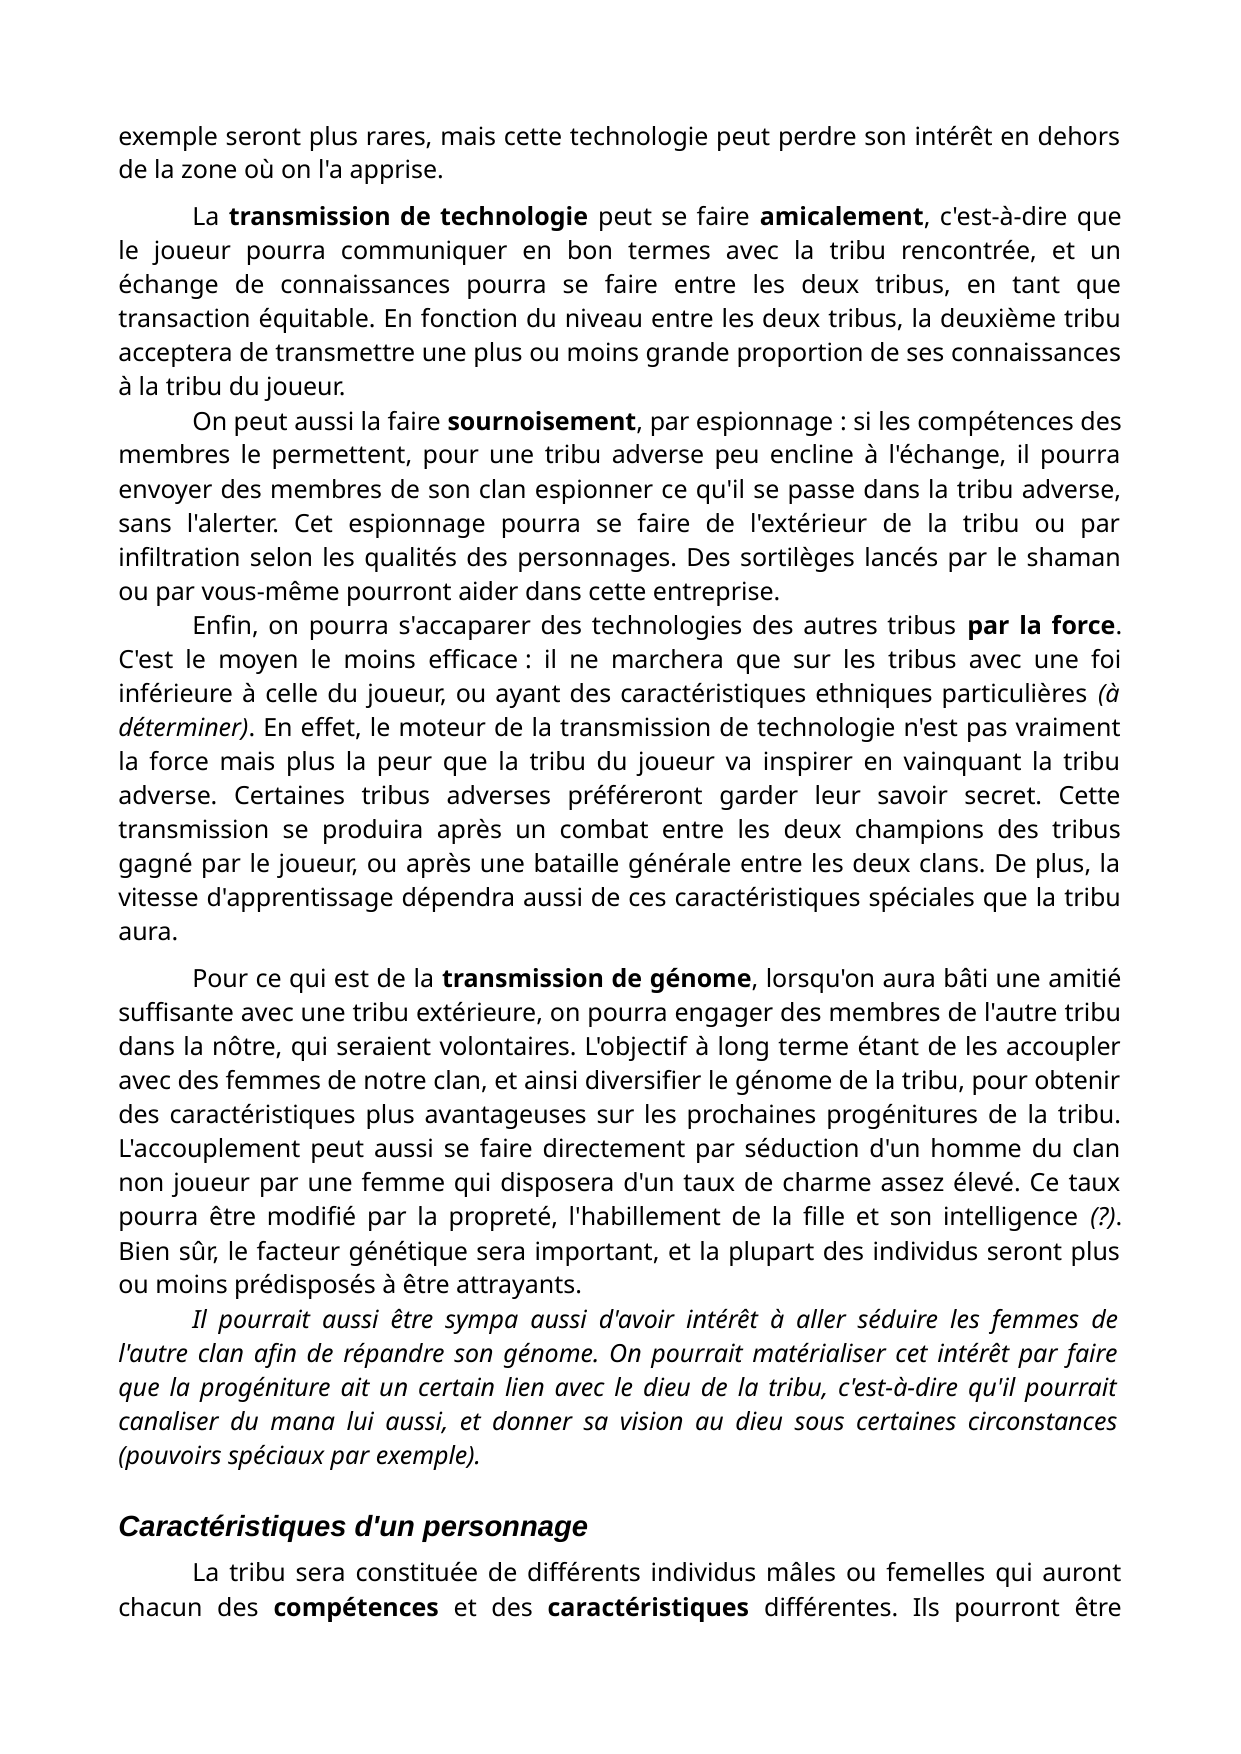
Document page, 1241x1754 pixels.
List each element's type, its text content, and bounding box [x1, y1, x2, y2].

text Enfin, on pourra s'accaparer des technologies des autres tribus par la force. C'est le moyen le moins efficace : il ne marchera que sur les tribus avec une foi inférieure à celle du joueur, ou ayant des caractéristiques ethniques particulières (à déterminer). En effet, le moteur de la transmission de technologie n'est pas vraiment la force mais plus la peur que la tribu du joueur va inspirer en vainquant la tribu adverse. Certaines tribus adverses préféreront garder leur savoir secret. Cette transmission se produira après un combat entre les deux champions des tribus gagné par le joueur, ou après une bataille générale entre les deux clans. De plus, la vitesse d'apprentissage dépendra aussi de ces caractéristiques spéciales que la tribu aura. [118, 607, 1122, 948]
text La tribu sera constituée de différents individus mâles ou femelles qui auront chacun des compétences et des caractéristiques différentes. Ils pourront être [118, 1555, 1122, 1623]
text La transmission de technologie peut se faire amicalement, c'est-à-dire que le joueur pourra communiquer en bon termes avec la tribu rencontrée, et un échange de connaissances pourra se faire entre les deux tribus, en tant que transaction équitable. En fonction du niveau entre les deux tribus, la deuxième tribu acceptera de transmettre une plus ou moins grande proportion de ses connaissances à la tribu du joueur. [118, 199, 1122, 403]
text exemple seront plus rares, mais cette technologie peut perdre son intérêt en dehors de la zone où on l'a apprise. [118, 118, 1122, 186]
text Pour ce qui est de la transmission de génome, lorsqu'on aura bâti une amitié suffisante avec une tribu extérieure, on pourra engager des membres de l'autre tribu dans la nôtre, qui seraient volontaires. L'objectif à long terme étant de les accoupler avec des femmes de notre clan, et ainsi diversifier le génome de la tribu, pour obtenir des caractéristiques plus avantageuses sur les prochaines progénitures de la tribu. L'accouplement peut aussi se faire directement par séduction d'un homme du clan non joueur par une femme qui disposera d'un taux de charme assez élevé. Ce taux pourra être modifié par la propreté, l'habillement de la fille et son intelligence (?). Bien sûr, le facteur génétique sera important, et la plupart des individus seront plus ou moins prédisposés à être attrayants. [118, 961, 1122, 1301]
subtitle Caractéristiques d'un personnage [118, 1509, 1122, 1543]
text On peut aussi la faire sournoisement, par espionnage : si les compétences des membres le permettent, pour une tribu adverse peu encline à l'échange, il pourra envoyer des membres de son clan espionner ce qu'il se passe dans la tribu adverse, sans l'alerter. Cet espionnage pourra se faire de l'extérieur de la tribu ou par infiltration selon les qualités des personnages. Des sortilèges lancés par le shaman ou par vous-même pourront aider dans cette entreprise. [118, 403, 1122, 607]
text Il pourrait aussi être sympa aussi d'avoir intérêt à aller séduire les femmes de l'autre clan afin de répandre son génome. On pourrait matérialiser cet intérêt par faire que la progéniture ait un certain lien avec le dieu de la tribu, c'est-à-dire qu'il pourrait canaliser du mana lui aussi, et donner sa vision au dieu sous certaines circonstances (pouvoirs spéciaux par exemple). [118, 1301, 1122, 1472]
